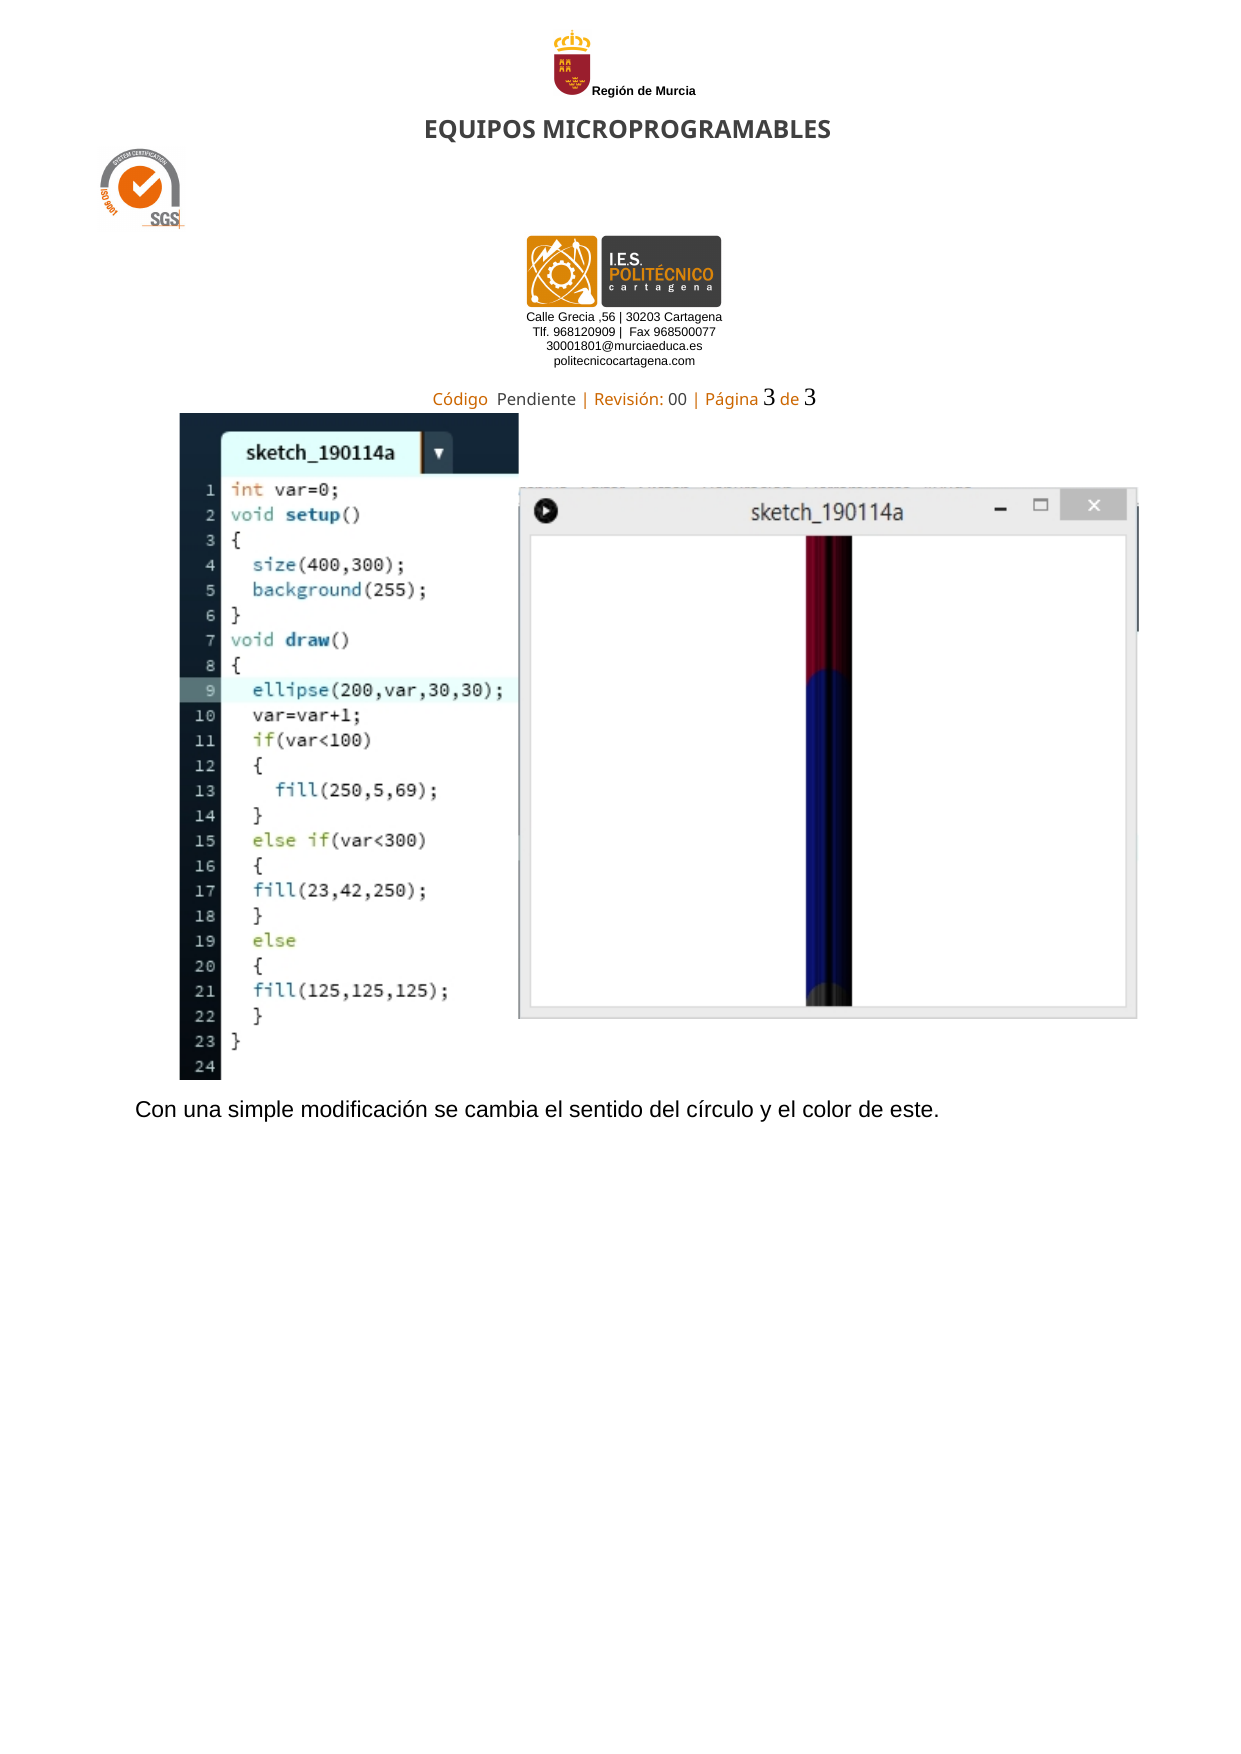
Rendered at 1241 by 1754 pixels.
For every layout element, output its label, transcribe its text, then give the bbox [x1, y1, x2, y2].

picture [523, 232, 725, 311]
text Con una simple modificación se cambia el sentido del círculo y el color de este. [135, 1096, 1151, 1122]
picture [97, 146, 187, 232]
picture [179, 413, 1139, 1080]
